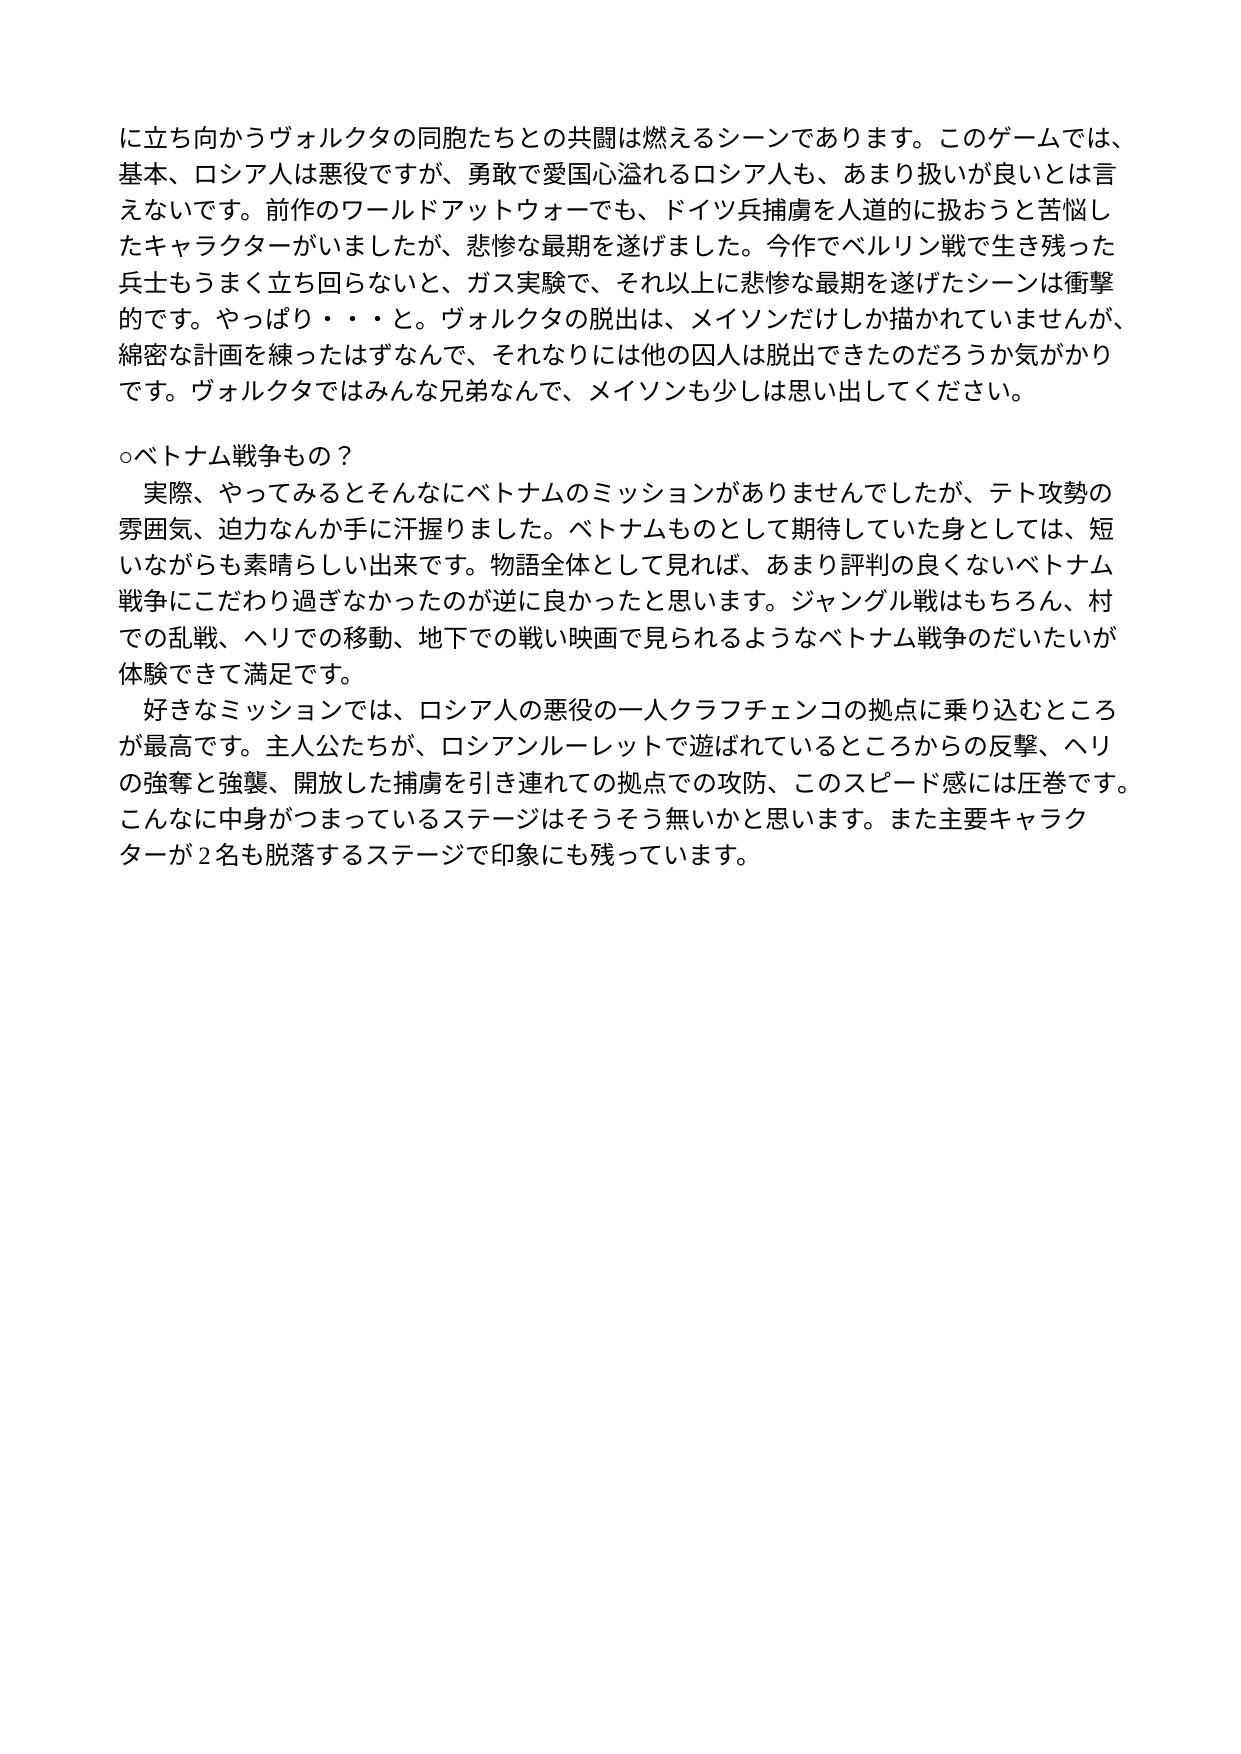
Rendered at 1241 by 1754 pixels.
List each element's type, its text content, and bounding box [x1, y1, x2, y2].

text ○ベトナム戦争もの？ [118, 437, 1122, 473]
text 好きなミッションでは、ロシア人の悪役の一人クラフチェンコの拠点に乗り込むところが最高です。主人公たちが、ロシアンルーレットで遊ばれているところからの反撃、ヘリの強奪と強襲、開放した捕虜を引き連れての拠点での攻防、このスピード感には圧巻です。こんなに中身がつまっているステージはそうそう無いかと思います。また主要キャラクターが2名も脱落するステージで印象にも残っています。 [118, 691, 1122, 872]
text 実際、やってみるとそんなにベトナムのミッションがありませんでしたが、テト攻勢の雰囲気、迫力なんか手に汗握りました。ベトナムものとして期待していた身としては、短いながらも素晴らしい出来です。物語全体として見れば、あまり評判の良くないベトナム戦争にこだわり過ぎなかったのが逆に良かったと思います。ジャングル戦はもちろん、村での乱戦、ヘリでの移動、地下での戦い映画で見られるようなベトナム戦争のだいたいが体験できて満足です。 [118, 473, 1122, 691]
text ヴォルクタのドラマは結構好きな場面です。バイクでの脱出は無駄にカッコいいです。強制労働に、粗末な扱い、やっぱりというか悪役ソ連っぽい感じです。そんな中、不条理に立ち向かうヴォルクタの同胞たちとの共闘は燃えるシーンであります。このゲームでは、基本、ロシア人は悪役ですが、勇敢で愛国心溢れるロシア人も、あまり扱いが良いとは言えないです。前作のワールドアットウォーでも、ドイツ兵捕虜を人道的に扱おうと苦悩したキャラクターがいましたが、悲惨な最期を遂げました。今作でベルリン戦で生き残った兵士もうまく立ち回らないと、ガス実験で、それ以上に悲惨な最期を遂げたシーンは衝撃的です。やっぱり・・・と。ヴォルクタの脱出は、メイソンだけしか描かれていませんが、綿密な計画を練ったはずなんで、それなりには他の囚人は脱出できたのだろうか気がかりです。ヴォルクタではみんな兄弟なんで、メイソンも少しは思い出してください。 [118, 118, 1122, 408]
